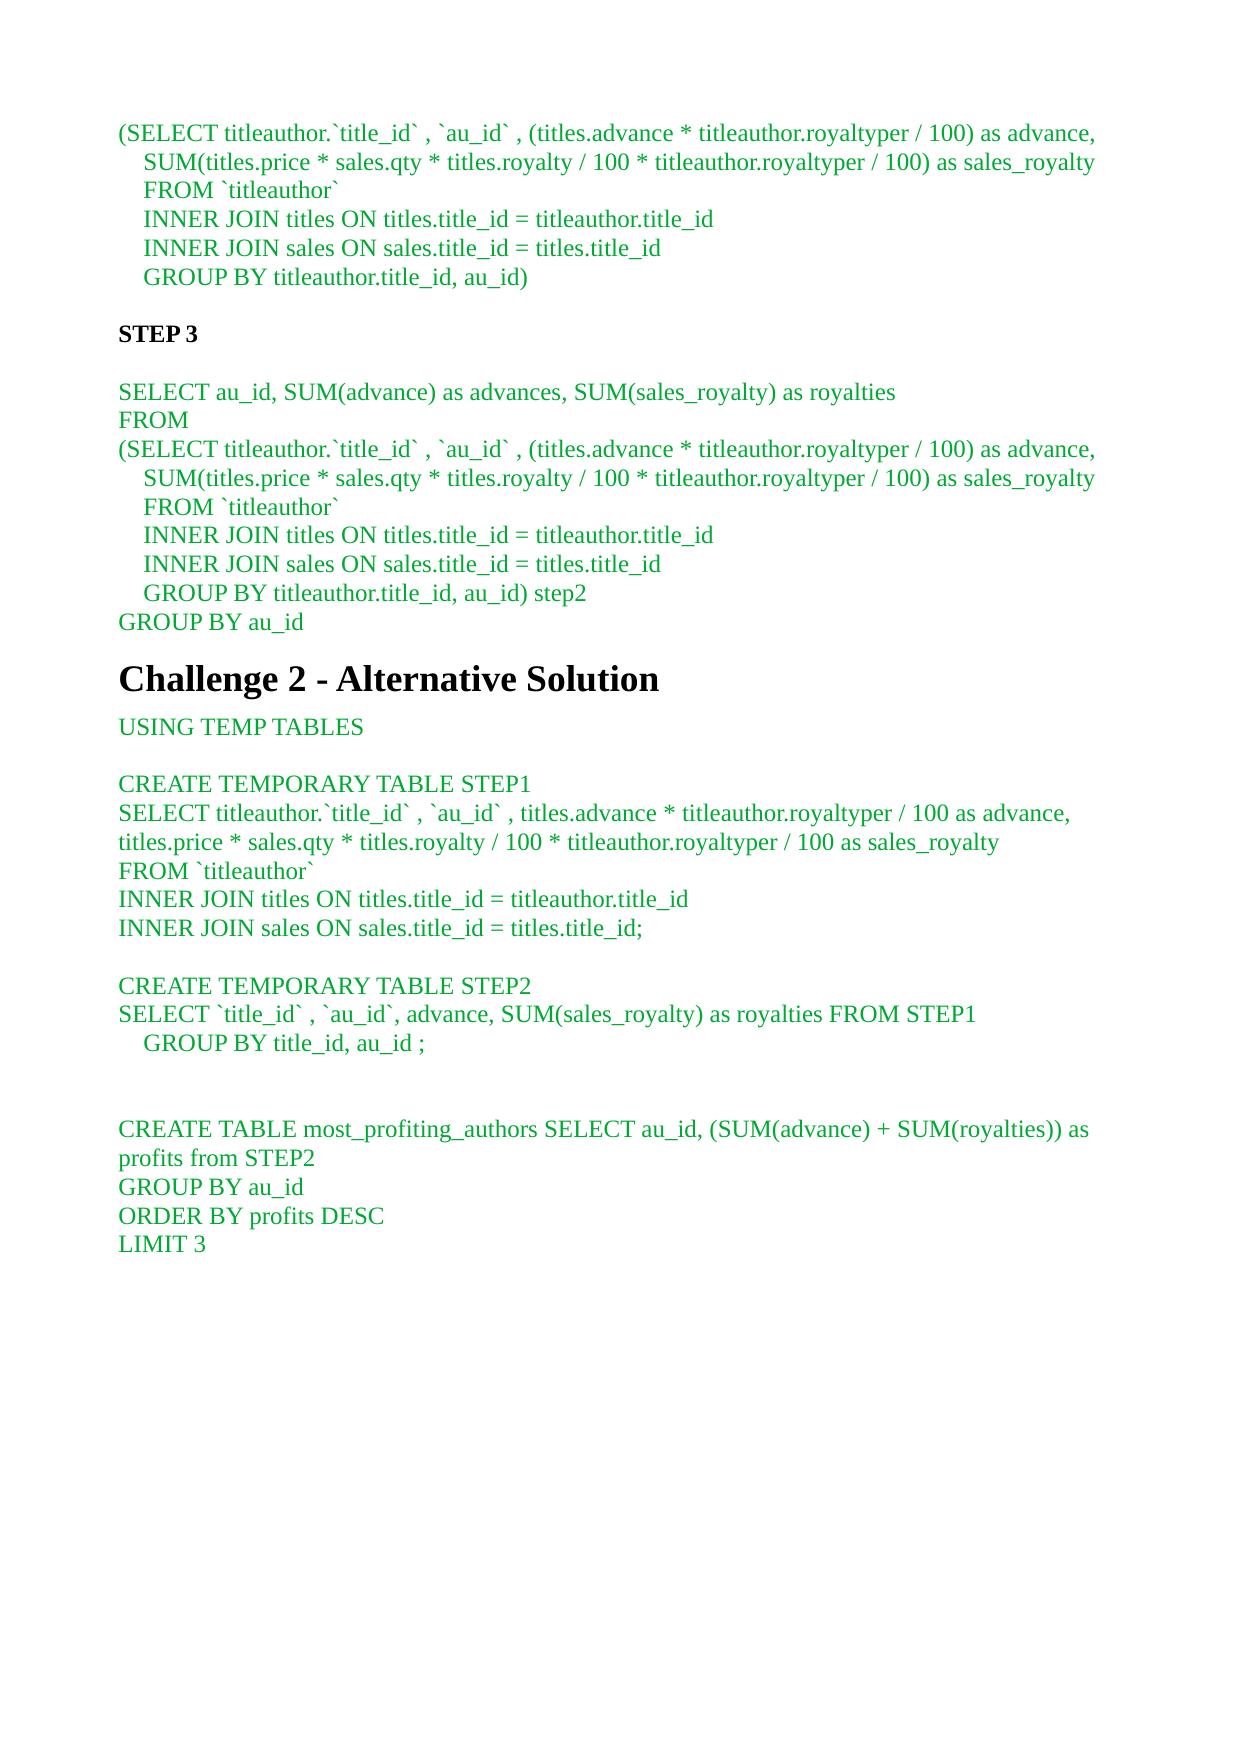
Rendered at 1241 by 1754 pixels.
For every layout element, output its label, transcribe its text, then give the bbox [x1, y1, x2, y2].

text INNER JOIN sales ON sales.title_id = titles.title_id [118, 233, 1122, 262]
text SUM(titles.price * sales.qty * titles.royalty / 100 * titleauthor.royaltyper / 100) as sales_royalty [118, 147, 1122, 176]
text SELECT `title_id` , `au_id`, advance, SUM(sales_royalty) as royalties FROM STEP1 [118, 999, 1122, 1028]
text GROUP BY titleauthor.title_id, au_id) step2 [118, 578, 1122, 607]
text INNER JOIN titles ON titles.title_id = titleauthor.title_id [118, 521, 1122, 549]
text FROM [118, 406, 1122, 434]
text GROUP BY au_id [118, 1172, 1122, 1201]
text ORDER BY profits DESC [118, 1201, 1122, 1229]
text CREATE TABLE most_profiting_authors SELECT au_id, (SUM(advance) + SUM(royalties)) as profits from STEP2 [118, 1114, 1122, 1172]
text GROUP BY titleauthor.title_id, au_id) [118, 262, 1122, 291]
text titles.price * sales.qty * titles.royalty / 100 * titleauthor.royaltyper / 100 as sales_royalty [118, 827, 1122, 856]
text LIMIT 3 [118, 1229, 1122, 1258]
text INNER JOIN titles ON titles.title_id = titleauthor.title_id [118, 204, 1122, 233]
text SUM(titles.price * sales.qty * titles.royalty / 100 * titleauthor.royaltyper / 100) as sales_royalty [118, 463, 1122, 492]
text SELECT au_id, SUM(advance) as advances, SUM(sales_royalty) as royalties [118, 377, 1122, 406]
text INNER JOIN titles ON titles.title_id = titleauthor.title_id [118, 884, 1122, 913]
text CREATE TEMPORARY TABLE STEP1 [118, 769, 1122, 798]
text SELECT titleauthor.`title_id` , `au_id` , titles.advance * titleauthor.royaltyper / 100 as advance, [118, 798, 1122, 827]
text INNER JOIN sales ON sales.title_id = titles.title_id [118, 549, 1122, 578]
text GROUP BY title_id, au_id ; [118, 1028, 1122, 1057]
text USING TEMP TABLES [118, 712, 1122, 741]
text STEP 3 [118, 319, 1122, 348]
text FROM `titleauthor` [118, 856, 1122, 884]
text CREATE TEMPORARY TABLE STEP2 [118, 971, 1122, 999]
text FROM `titleauthor` [118, 176, 1122, 204]
text (SELECT titleauthor.`title_id` , `au_id` , (titles.advance * titleauthor.royaltyper / 100) as advance, [118, 118, 1122, 147]
text GROUP BY au_id [118, 607, 1122, 636]
text (SELECT titleauthor.`title_id` , `au_id` , (titles.advance * titleauthor.royaltyper / 100) as advance, [118, 434, 1122, 463]
text INNER JOIN sales ON sales.title_id = titles.title_id; [118, 913, 1122, 942]
subtitle Challenge 2 - Alternative Solution [118, 656, 1122, 699]
text FROM `titleauthor` [118, 492, 1122, 521]
